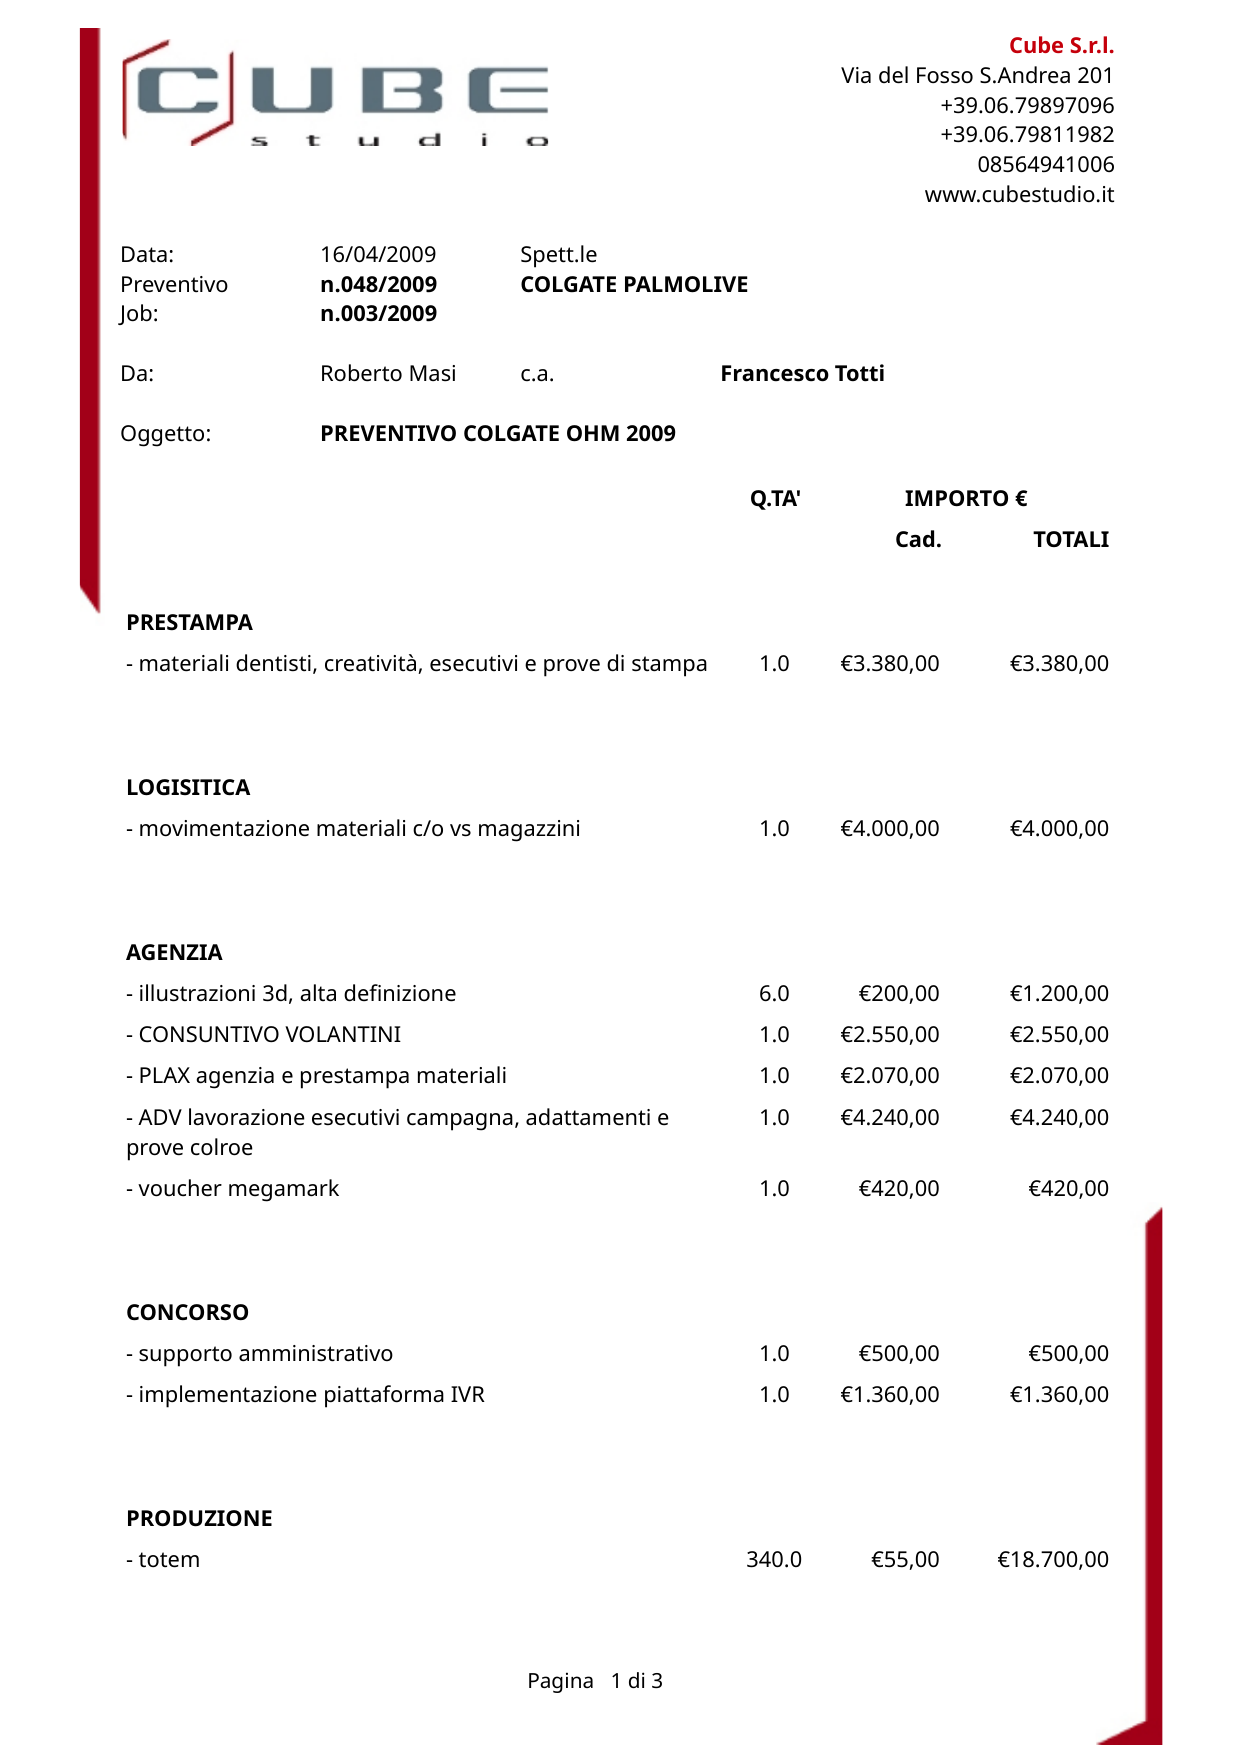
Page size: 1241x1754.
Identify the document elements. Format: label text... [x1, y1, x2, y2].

table_cell PREVENTIVO COLGATE OHM 2009 [320, 418, 1121, 447]
table_cell €1.200,00 [951, 972, 1121, 1013]
table_cell [520, 298, 720, 328]
table_header Data: [120, 239, 320, 268]
table_cell n.003/2009 [320, 298, 520, 328]
table_cell €4.240,00 [815, 1096, 951, 1167]
table_header [453, 477, 739, 518]
table_cell [720, 388, 920, 417]
table_cell - supporto amministrativo [120, 1332, 739, 1373]
table_cell €2.070,00 [815, 1055, 951, 1096]
table_cell €55,00 [815, 1538, 951, 1579]
table_cell 1.0 [739, 807, 815, 848]
table_cell [720, 298, 920, 328]
table_cell €500,00 [815, 1332, 951, 1373]
table_cell [120, 725, 1121, 766]
table_cell - implementazione piattaforma IVR [120, 1373, 739, 1414]
table_cell [120, 890, 1121, 931]
table_cell €3.380,00 [815, 642, 951, 683]
table_cell [720, 328, 920, 358]
table_cell [120, 1208, 1095, 1249]
table_cell - illustrazioni 3d, alta definizione [120, 972, 739, 1013]
table_cell €3.380,00 [951, 642, 1121, 683]
picture [79, 28, 105, 626]
table_header IMPORTO € [818, 477, 1121, 518]
table_cell [920, 328, 1121, 358]
table_cell €1.360,00 [951, 1373, 1095, 1414]
table_cell COLGATE PALMOLIVE [520, 269, 1121, 298]
table_cell Cad. [818, 519, 953, 560]
table_cell - movimentazione materiali c/o vs magazzini [120, 807, 739, 848]
table_cell 1.0 [739, 1332, 815, 1373]
table_cell Oggetto: [120, 418, 320, 447]
table_cell CONCORSO [120, 1291, 1095, 1332]
picture [1095, 1202, 1163, 1745]
table_header Q.TA' [739, 477, 817, 518]
table_cell [120, 388, 320, 417]
table_cell - totem [120, 1538, 739, 1579]
table_cell c.a. [520, 358, 720, 388]
table_cell [120, 849, 1121, 890]
table_cell €2.550,00 [815, 1014, 951, 1055]
table_cell [286, 519, 453, 560]
table_cell 1.0 [739, 1373, 815, 1414]
table_cell AGENZIA [120, 931, 1121, 972]
table_cell PRESTAMPA [120, 601, 1121, 642]
table_cell €4.000,00 [951, 807, 1121, 848]
table_cell €420,00 [951, 1167, 1121, 1208]
table_cell [120, 328, 320, 358]
table_cell [120, 1250, 1095, 1291]
table_cell €2.070,00 [951, 1055, 1121, 1096]
picture [122, 39, 549, 146]
table_cell 1.0 [739, 1014, 815, 1055]
table_cell Francesco Totti [720, 358, 1121, 388]
table_cell €420,00 [815, 1167, 951, 1208]
table_cell - voucher megamark [120, 1167, 739, 1208]
table_cell [320, 328, 520, 358]
table_cell TOTALI [953, 519, 1121, 560]
table_cell Roberto Masi [320, 358, 520, 388]
table_cell [920, 298, 1121, 328]
table_cell [120, 684, 1121, 725]
table_cell €200,00 [815, 972, 951, 1013]
table_cell [520, 388, 720, 417]
table_header [920, 239, 1121, 268]
table_cell €2.550,00 [951, 1014, 1121, 1055]
table_cell Preventivo [120, 269, 320, 298]
table_cell €4.240,00 [951, 1096, 1121, 1167]
table_cell - CONSUNTIVO VOLANTINI [120, 1014, 739, 1055]
table_cell [120, 1456, 1095, 1497]
table_cell [120, 560, 1121, 601]
table_cell - ADV lavorazione esecutivi campagna, adattamenti e prove colroe [120, 1096, 739, 1167]
table_cell Da: [120, 358, 320, 388]
table_cell n.048/2009 [320, 269, 520, 298]
table_cell [120, 519, 286, 560]
table_cell 6.0 [739, 972, 815, 1013]
table_cell [120, 1415, 1095, 1456]
table_cell PRODUZIONE [120, 1497, 1095, 1538]
table_header 16/04/2009 [320, 239, 520, 268]
table_cell - materiali dentisti, creatività, esecutivi e prove di stampa [120, 642, 739, 683]
table_cell €1.360,00 [815, 1373, 951, 1414]
table_header [286, 477, 453, 518]
table_header Spett.le [520, 239, 720, 268]
table_cell €500,00 [951, 1332, 1095, 1373]
table_cell LOGISITICA [120, 766, 1121, 807]
table_cell 1.0 [739, 1096, 815, 1167]
table_header [720, 239, 920, 268]
table_cell 1.0 [739, 1167, 815, 1208]
table_cell Job: [120, 298, 320, 328]
table_cell 340.0 [739, 1538, 815, 1579]
table_cell [739, 519, 817, 560]
table_cell 1.0 [739, 642, 815, 683]
table_cell [453, 519, 739, 560]
table_cell [920, 388, 1121, 417]
table_cell €4.000,00 [815, 807, 951, 848]
table_cell 1.0 [739, 1055, 815, 1096]
table_cell [520, 328, 720, 358]
table_header [120, 477, 286, 518]
table_cell - PLAX agenzia e prestampa materiali [120, 1055, 739, 1096]
table_cell [320, 388, 520, 417]
table_cell €18.700,00 [951, 1538, 1095, 1579]
